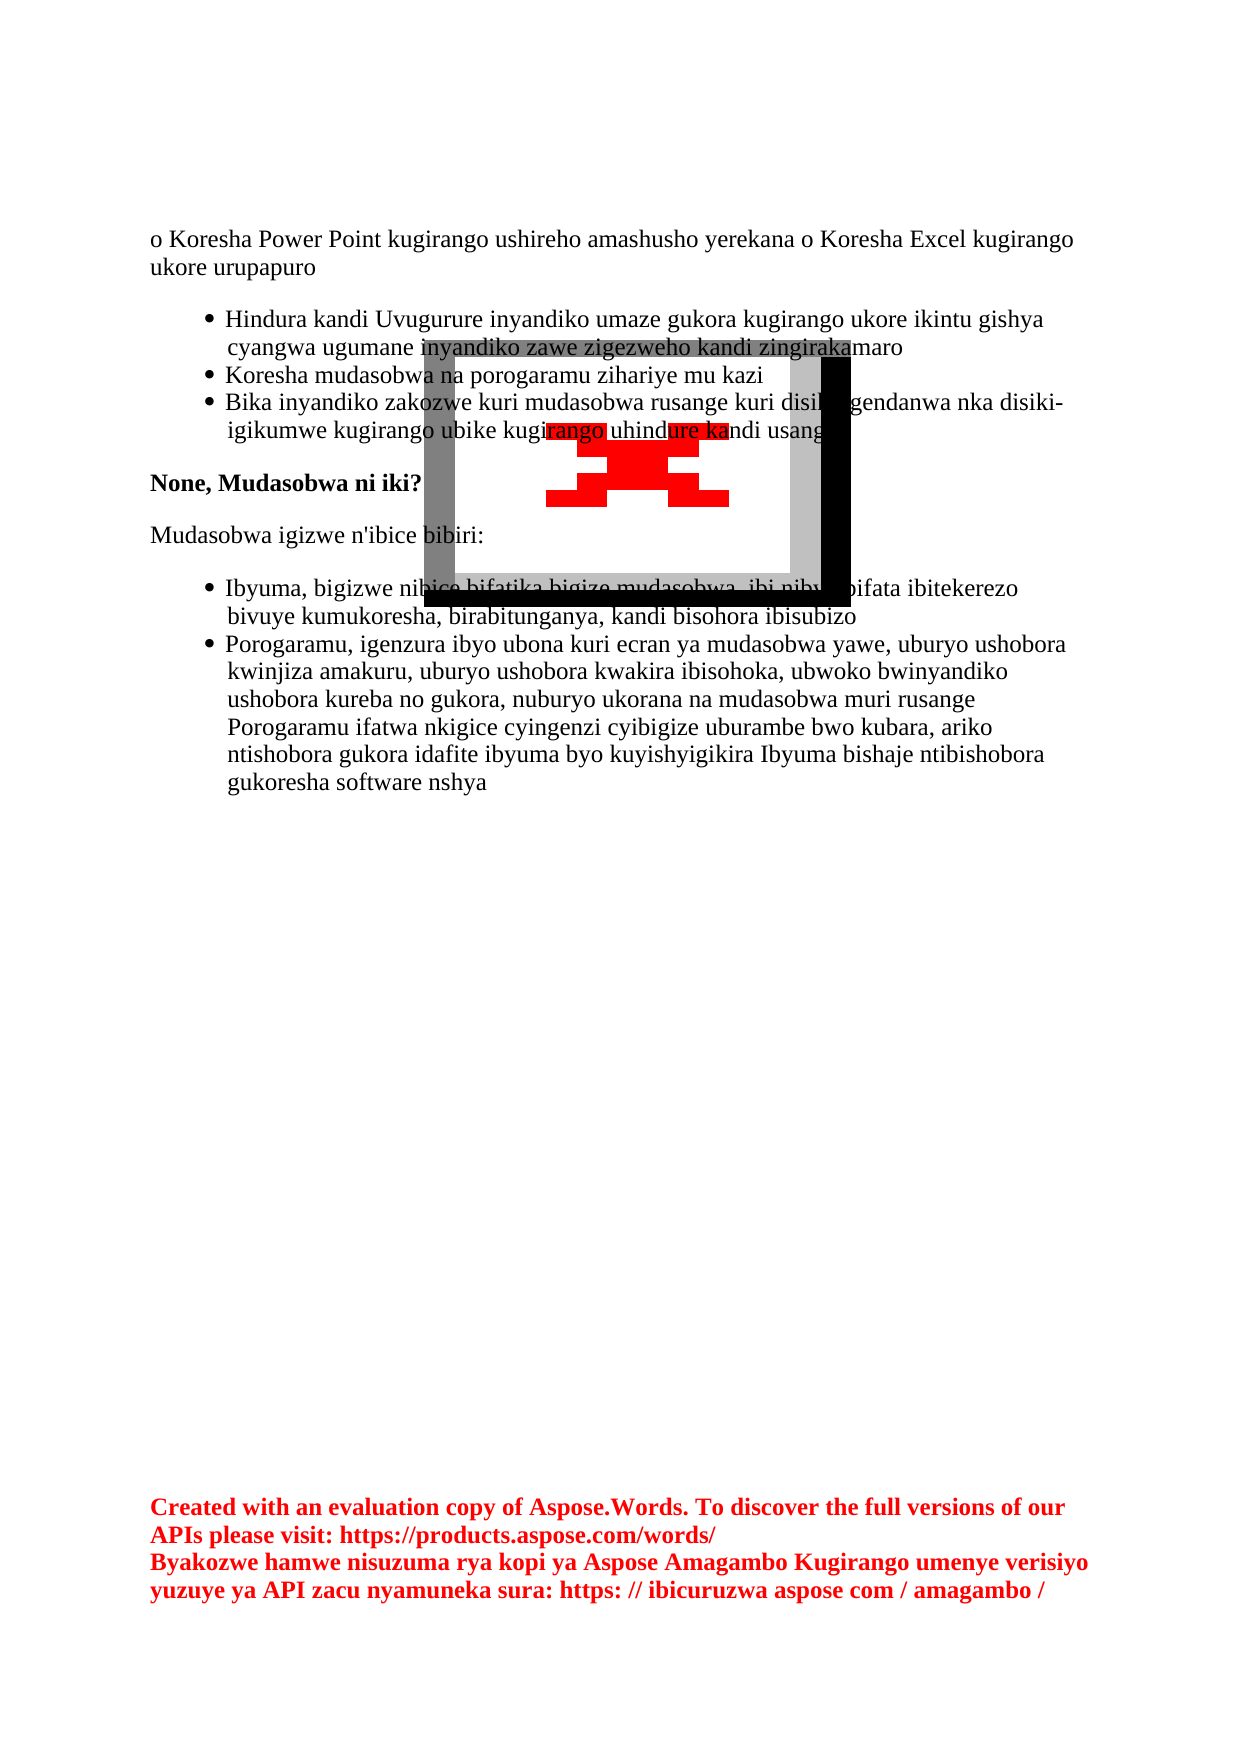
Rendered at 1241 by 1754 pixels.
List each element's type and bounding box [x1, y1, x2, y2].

picture [150, 225, 1125, 757]
